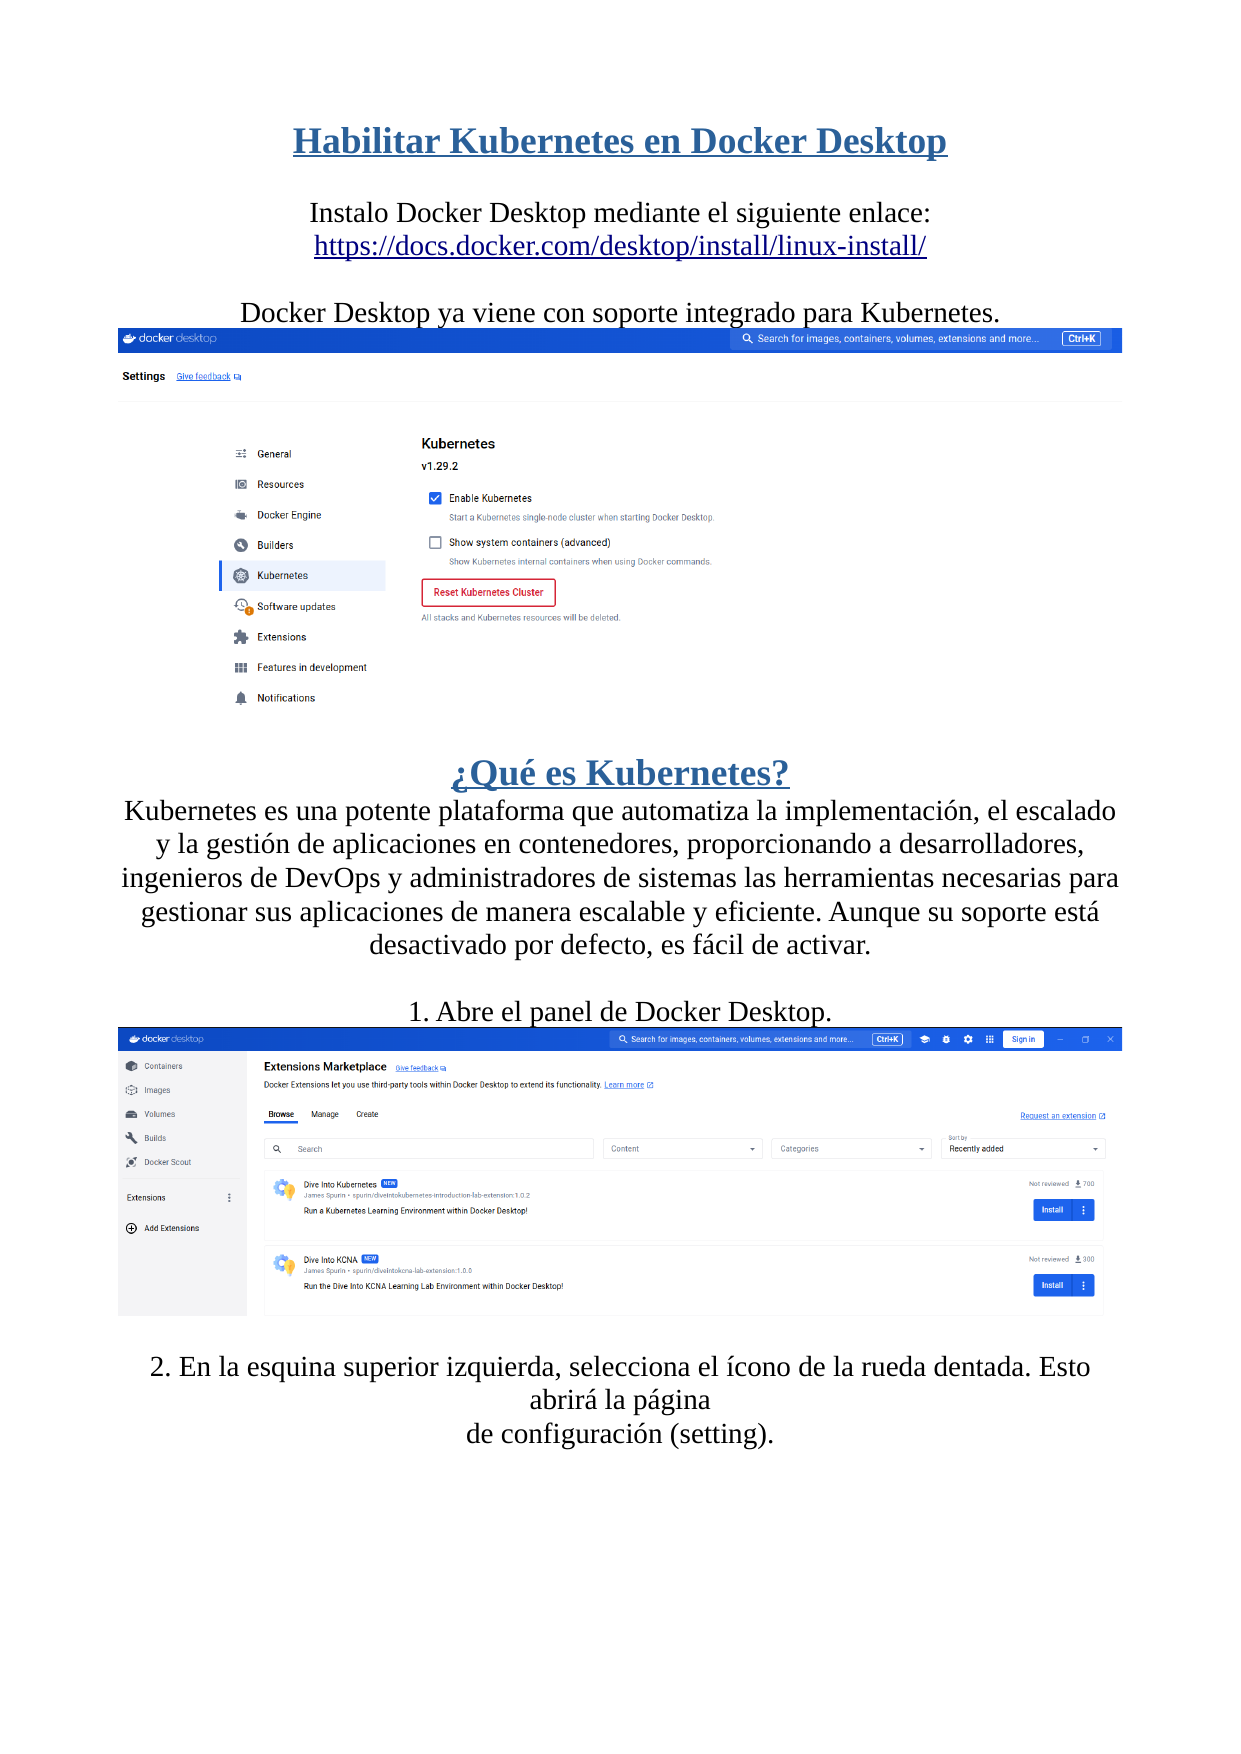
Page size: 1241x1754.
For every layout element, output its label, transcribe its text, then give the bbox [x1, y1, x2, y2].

text Kubernetes es una potente plataforma que automatiza la implementación, el escalado y la gestión de aplicaciones en contenedores, proporcionando a desarrolladores, ingenieros de DevOps y administradores de sistemas las herramientas necesarias para gestionar sus aplicaciones de manera escalable y eficiente. Aunque su soporte está desactivado por defecto, es fácil de activar. [118, 793, 1122, 961]
text ¿Qué es Kubernetes? [118, 750, 1122, 793]
text Docker Desktop ya viene con soporte integrado para Kubernetes. [118, 295, 1122, 328]
picture [118, 1027, 1123, 1316]
text Instalo Docker Desktop mediante el siguiente enlace: https://docs.docker.com/desktop/install/linux-install/ [118, 195, 1122, 262]
text 2. En la esquina superior izquierda, selecciona el ícono de la rueda dentada. Esto abrirá la página [118, 1349, 1122, 1416]
text de configuración (setting). [118, 1416, 1122, 1449]
text Habilitar Kubernetes en Docker Desktop [118, 118, 1122, 161]
text 1. Abre el panel de Docker Desktop. [118, 994, 1122, 1027]
picture [118, 328, 1123, 717]
